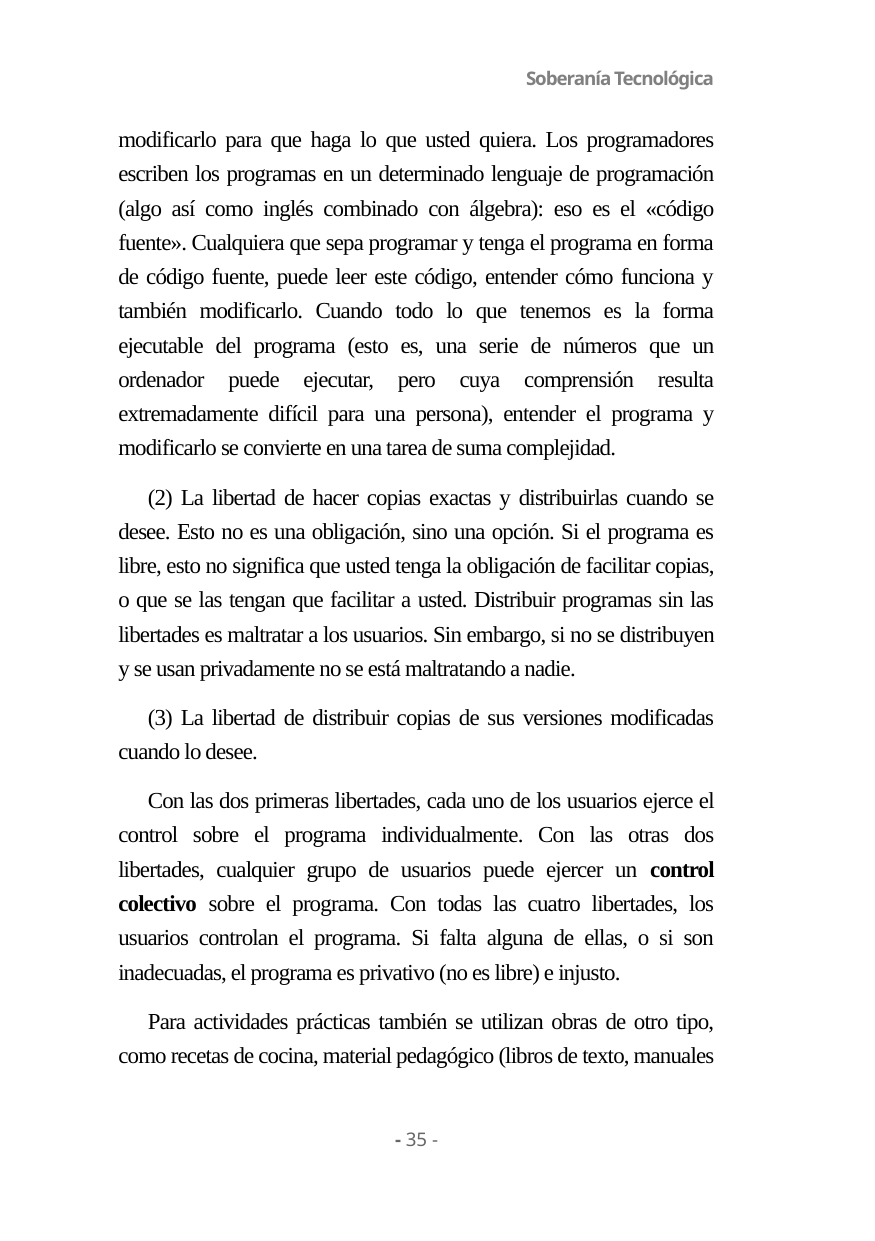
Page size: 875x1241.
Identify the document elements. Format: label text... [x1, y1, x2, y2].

text (2) La libertad de hacer copias exactas y distribuirlas cuando se desee. Esto no es una obligación, sino una opción. Si el programa es libre, esto no significa que usted tenga la obligación de facilitar copias, o que se las tengan que facilitar a usted. Distribuir programas sin las libertades es maltratar a los usuarios. Sin embargo, si no se distribuyen y se usan privadamente no se está maltratando a nadie. [118, 477, 714, 683]
text modificarlo para que haga lo que usted quiera. Los programadores escriben los programas en un determinado lenguaje de programación (algo así como inglés combinado con álgebra): eso es el «código fuente». Cualquiera que sepa programar y tenga el programa en forma de código fuente, puede leer este código, entender cómo funciona y también modificarlo. Cuando todo lo que tenemos es la forma ejecutable del programa (esto es, una serie de números que un ordenador puede ejecutar, pero cuya comprensión resulta extremadamente difícil para una persona), entender el programa y modificarlo se convierte en una tarea de suma complejidad. [118, 120, 714, 463]
text Con las dos primeras libertades, cada uno de los usuarios ejerce el control sobre el programa individualmente. Con las otras dos libertades, cualquier grupo de usuarios puede ejercer un control colectivo sobre el programa. Con todas las cuatro libertades, los usuarios controlan el programa. Si falta alguna de ellas, o si son inadecuadas, el programa es privativo (no es libre) e injusto. [118, 781, 714, 987]
text (3) La libertad de distribuir copias de sus versiones modificadas cuando lo desee. [118, 698, 714, 766]
text Para actividades prácticas también se utilizan obras de otro tipo, como recetas de cocina, material pedagógico (libros de texto, manuales [118, 1002, 714, 1070]
